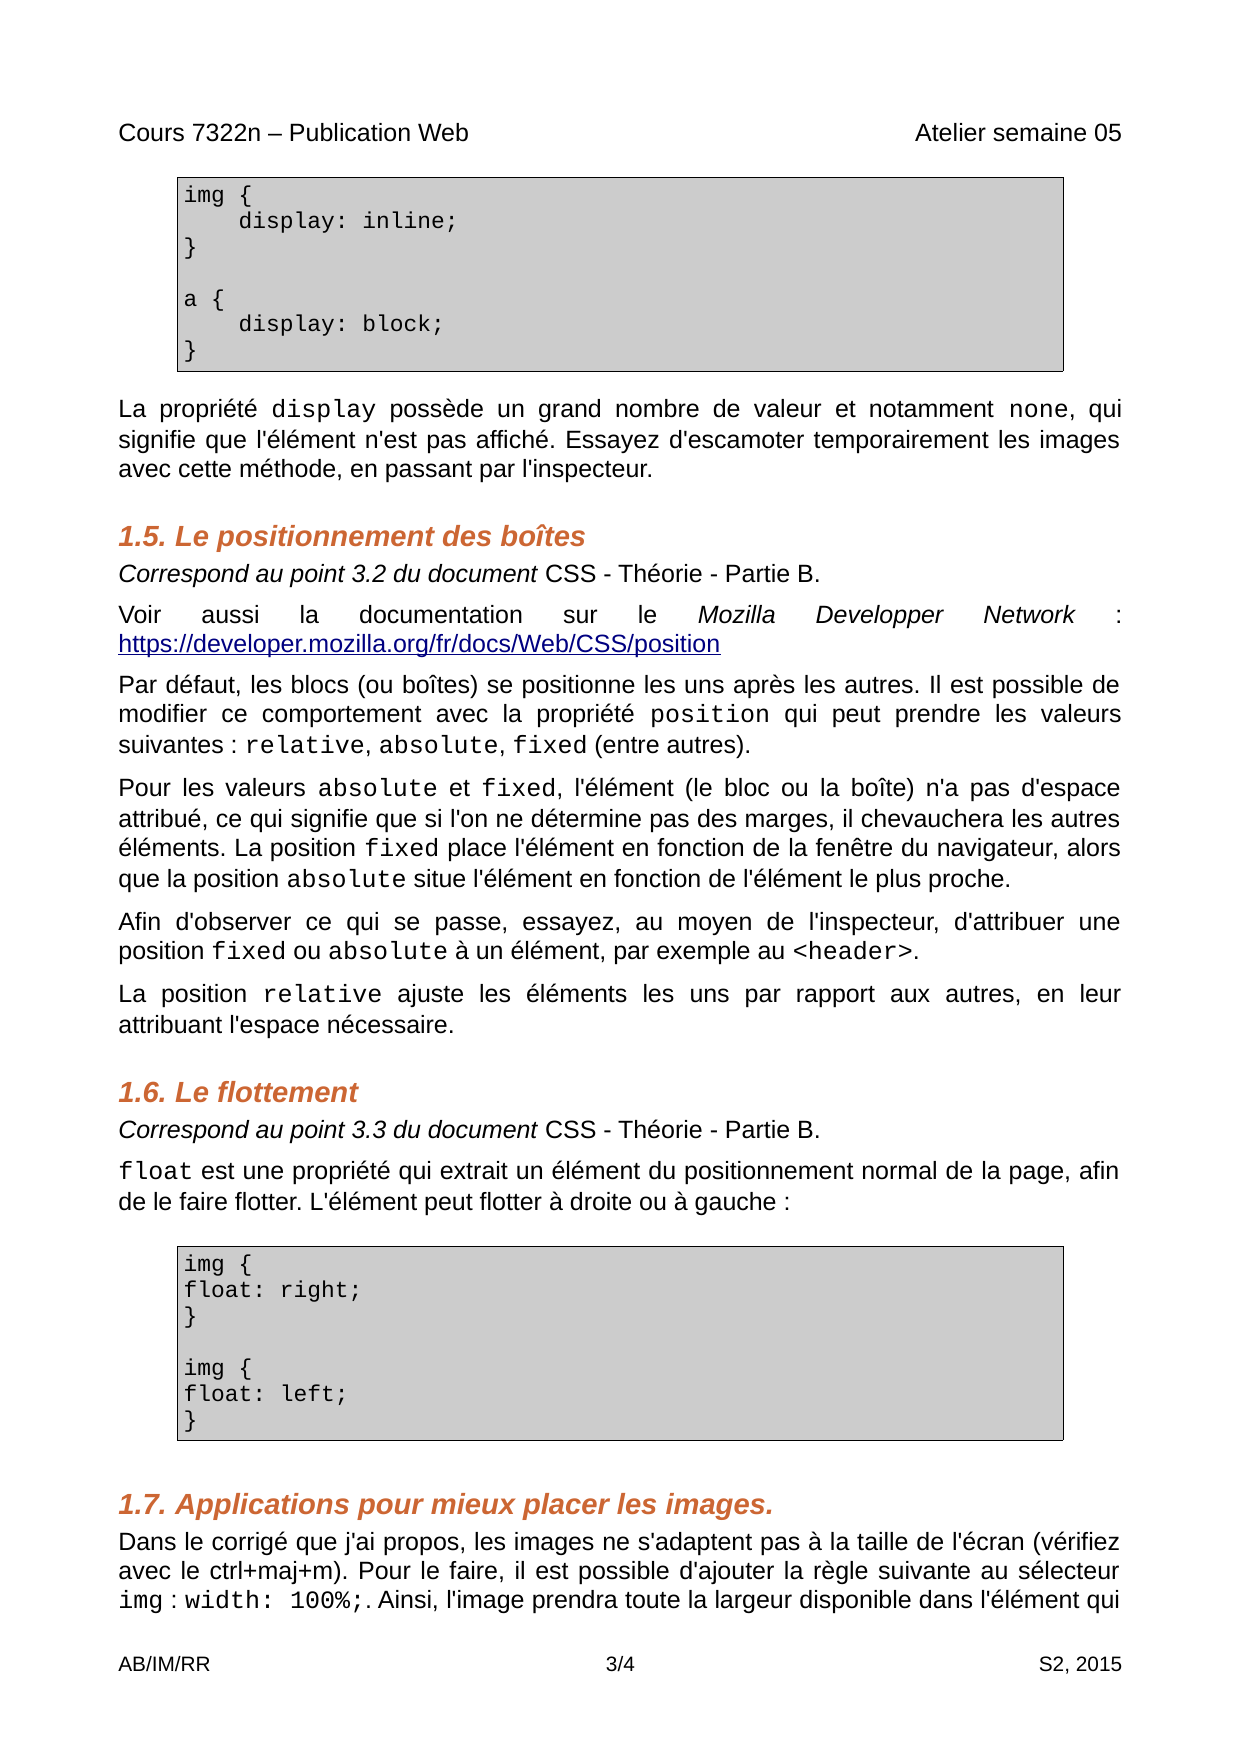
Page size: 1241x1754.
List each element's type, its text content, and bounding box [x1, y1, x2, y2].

text La propriété display possède un grand nombre de valeur et notamment none, qui signifie que l'élément n'est pas affiché. Essayez d'escamoter temporairement les images avec cette méthode, en passant par l'inspecteur. [118, 394, 1122, 483]
text float: left; [178, 1376, 1063, 1402]
text img { [178, 1350, 1063, 1376]
text display: block; [178, 307, 1063, 333]
text img { [178, 1247, 1063, 1272]
text } [178, 1298, 1063, 1324]
subtitle Le flottement [118, 1075, 1122, 1109]
text } [178, 229, 1063, 255]
subtitle Le positionnement des boîtes [118, 519, 1122, 552]
text Par défaut, les blocs (ou boîtes) se positionne les uns après les autres. Il est possible de modifier ce comportement avec la propriété position qui peut prendre les valeurs suivantes : relative, absolute, fixed (entre autres). [118, 670, 1122, 761]
text float: right; [178, 1272, 1063, 1298]
text a { [178, 281, 1063, 307]
subtitle Applications pour mieux placer les images. [118, 1487, 1122, 1521]
text } [178, 1402, 1063, 1440]
text Dans le corrigé que j'ai propos, les images ne s'adaptent pas à la taille de l'écran (vérifiez avec le ctrl+maj+m). Pour le faire, il est possible d'ajouter la règle suivante au sélecteur img : width: 100%;. Ainsi, l'image prendra toute la largeur disponible dans l'élément qui [118, 1527, 1122, 1616]
text } [178, 333, 1063, 371]
text img { [178, 178, 1063, 203]
text Voir aussi la documentation sur le Mozilla Developper Network : https://developer.mozilla.org/fr/docs/Web/CSS/position [118, 600, 1122, 657]
text Correspond au point 3.2 du document CSS - Théorie - Partie B. [118, 559, 1122, 588]
text display: inline; [178, 203, 1063, 229]
text Pour les valeurs absolute et fixed, l'élément (le bloc ou la boîte) n'a pas d'espace attribué, ce qui signifie que si l'on ne détermine pas des marges, il chevauchera les autres éléments. La position fixed place l'élément en fonction de la fenêtre du navigateur, alors que la position absolute situe l'élément en fonction de l'élément le plus proche. [118, 773, 1122, 895]
text La position relative ajuste les éléments les uns par rapport aux autres, en leur attribuant l'espace nécessaire. [118, 979, 1122, 1039]
text float est une propriété qui extrait un élément du positionnement normal de la page, afin de le faire flotter. L'élément peut flotter à droite ou à gauche : [118, 1156, 1122, 1216]
text Correspond au point 3.3 du document CSS - Théorie - Partie B. [118, 1115, 1122, 1144]
text Afin d'observer ce qui se passe, essayez, au moyen de l'inspecteur, d'attribuer une position fixed ou absolute à un élément, par exemple au <header>. [118, 907, 1122, 967]
